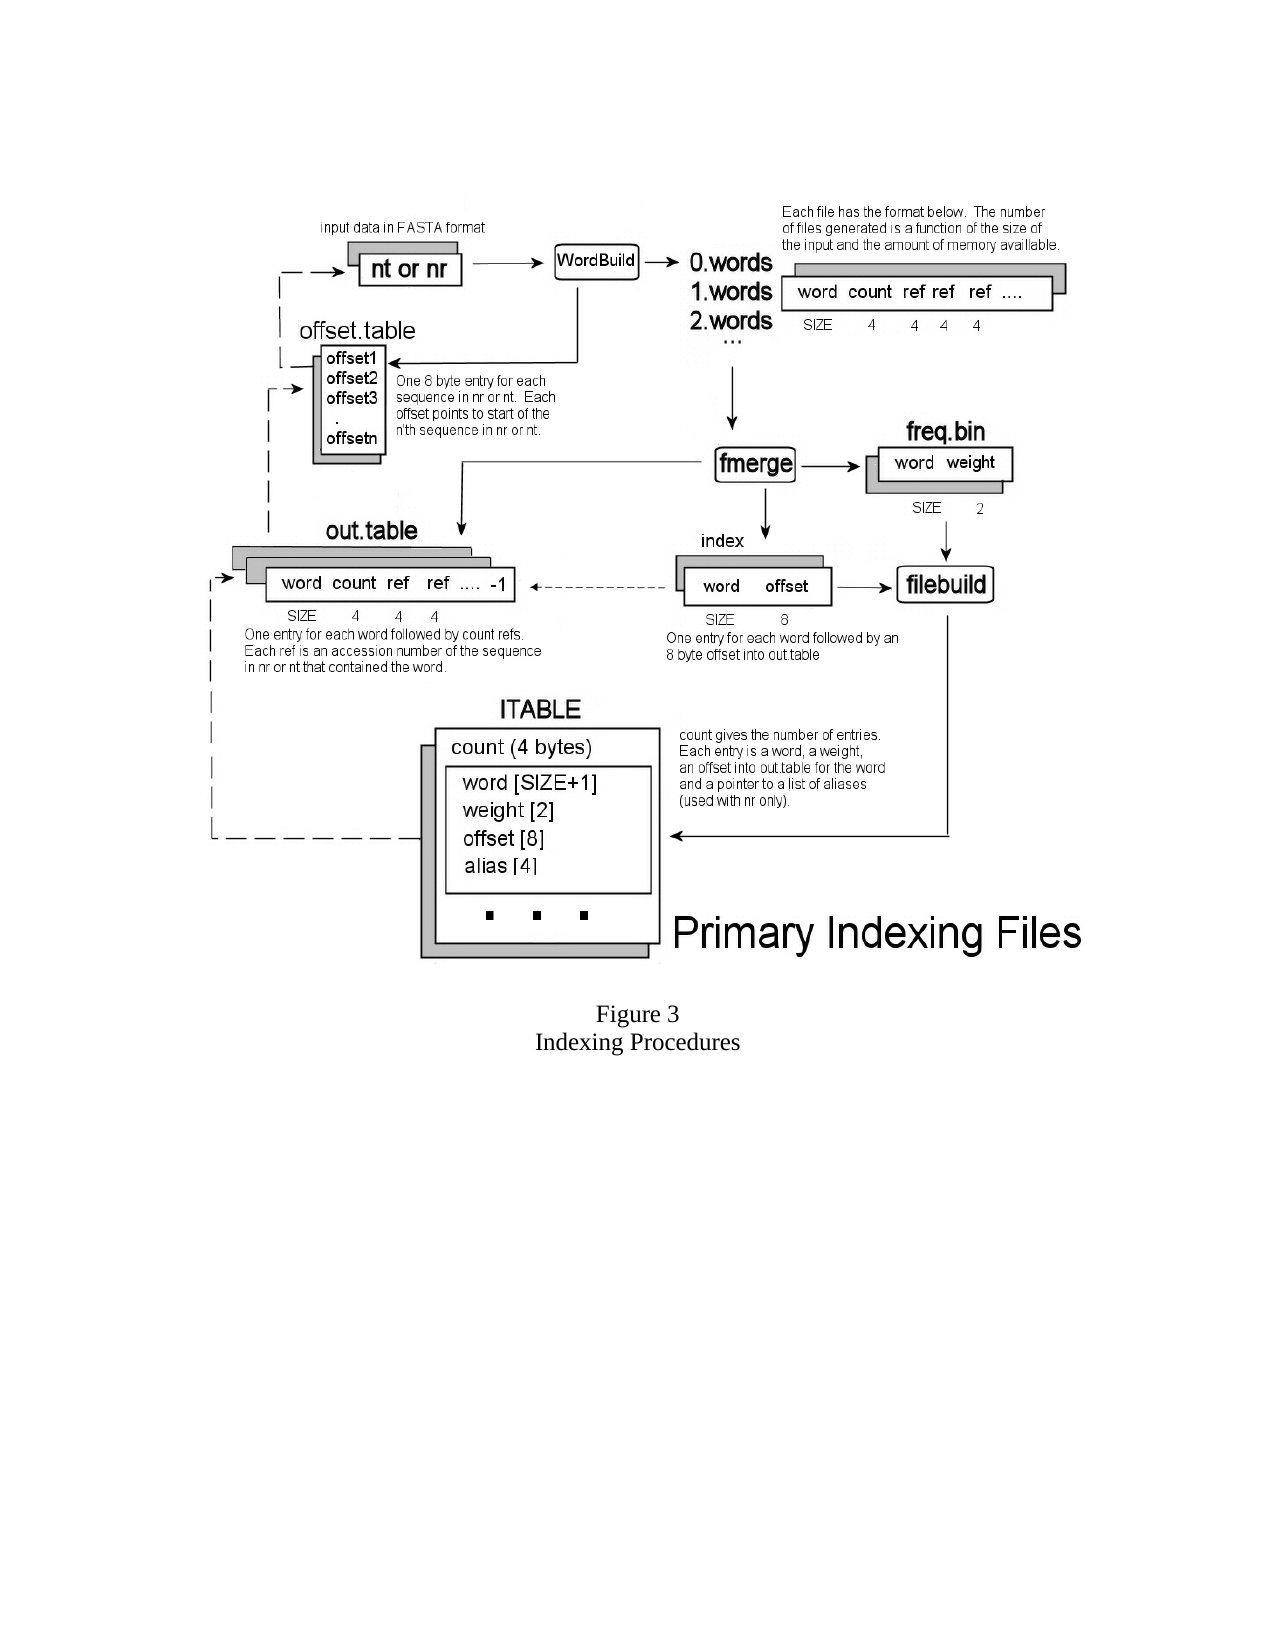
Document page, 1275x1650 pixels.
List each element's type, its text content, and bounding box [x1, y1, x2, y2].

subtitle Indexing Procedures [187, 1028, 1087, 1056]
picture [184, 150, 1091, 973]
subtitle Figure 3 [187, 1000, 1087, 1028]
